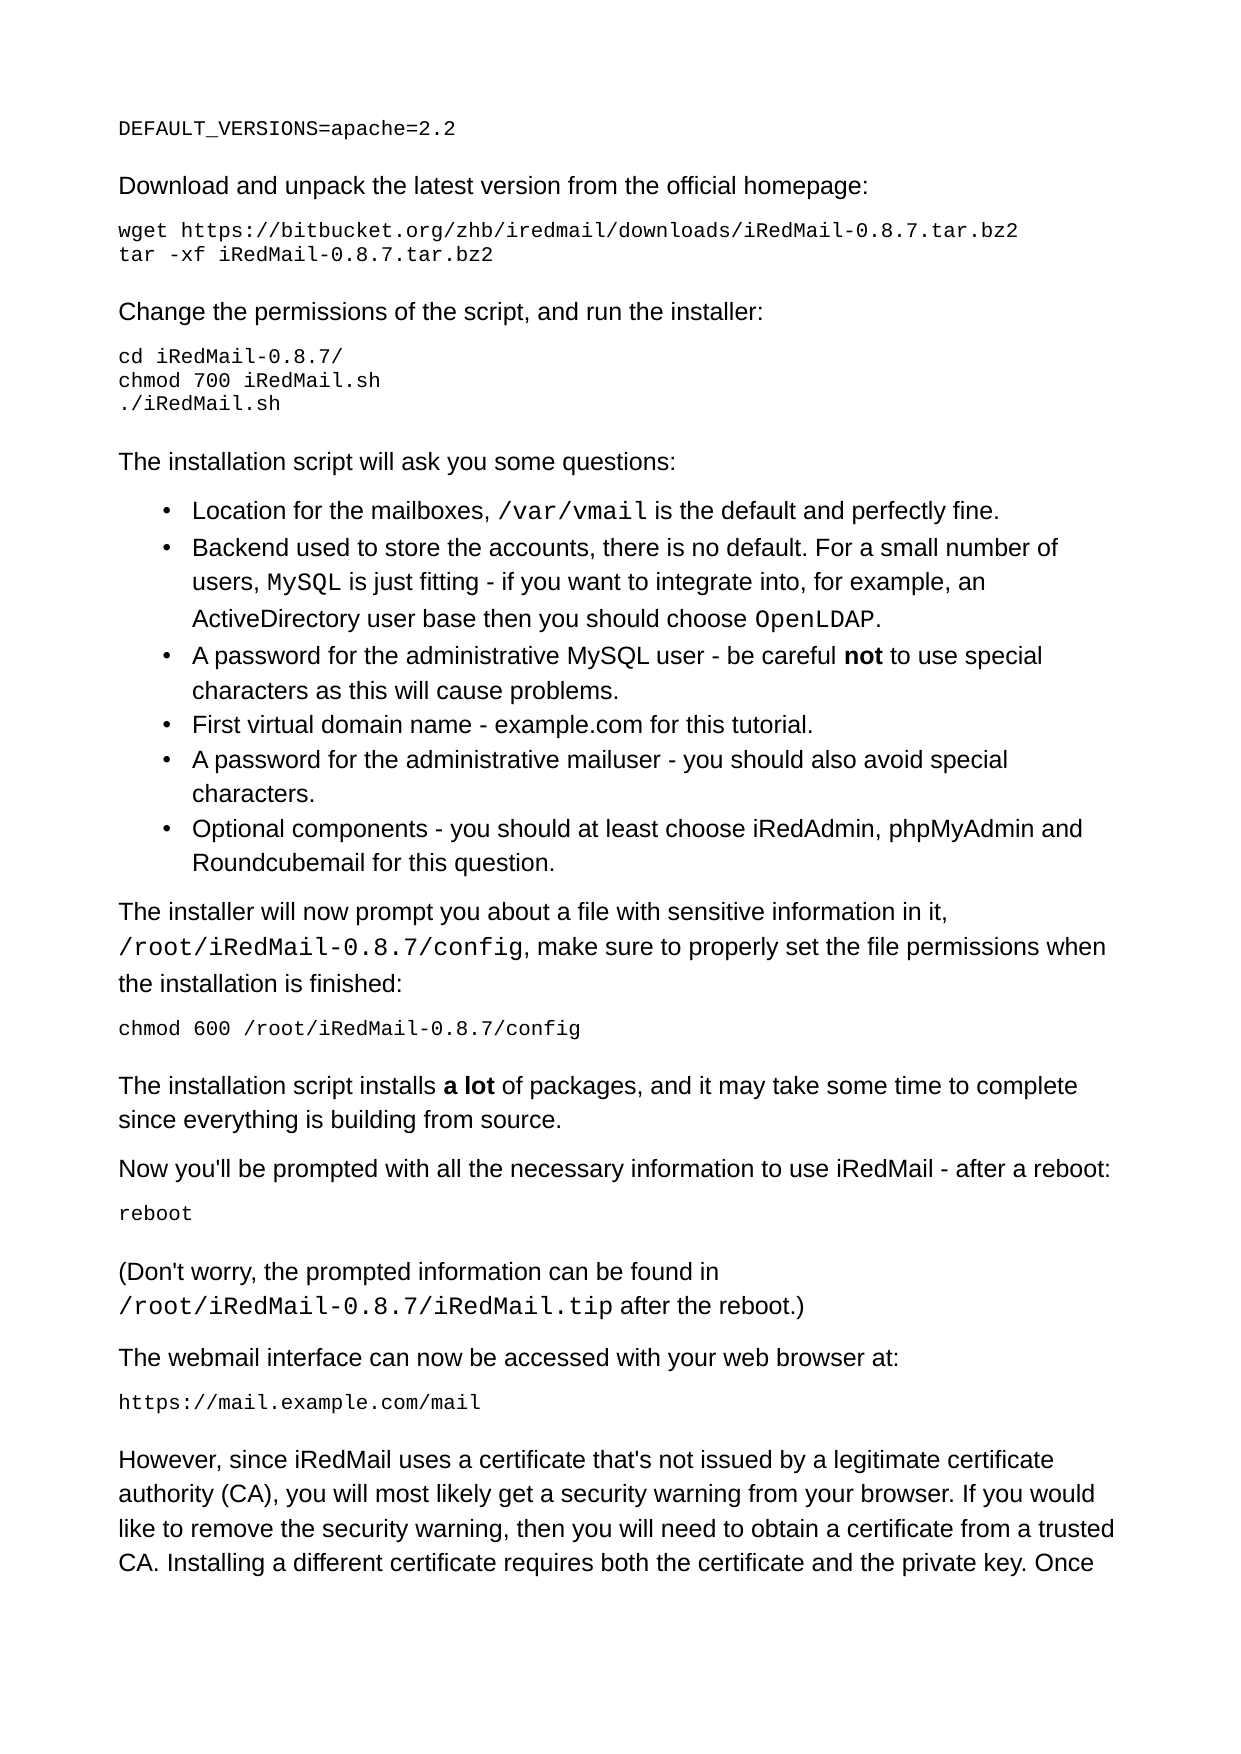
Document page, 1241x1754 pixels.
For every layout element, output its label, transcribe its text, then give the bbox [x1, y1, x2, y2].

text chmod 600 /root/iRedMail-0.8.7/config [118, 1018, 1122, 1041]
text The installation script installs a lot of packages, and it may take some time to complete since everything is building from source. [118, 1071, 1122, 1134]
text tar -xf iRedMail-0.8.7.tar.bz2 [118, 244, 1122, 268]
text wget https://bitbucket.org/zhb/iredmail/downloads/iRedMail-0.8.7.tar.bz2 [118, 220, 1122, 244]
text The installer will now prompt you about a file with sensitive information in it, /root/iRedMail-0.8.7/config, make sure to properly set the file permissions when the installation is finished: [118, 897, 1122, 997]
text (Don't worry, the prompted information can be found in /root/iRedMail-0.8.7/iRedMail.tip after the reboot.) [118, 1256, 1122, 1322]
text DEFAULT_VERSIONS=apache=2.2 [118, 118, 1122, 142]
text reboot [118, 1203, 1122, 1227]
text chmod 700 iRedMail.sh [118, 370, 1122, 393]
list Location for the mailboxes, /var/vmail is the default and perfectly fine. [162, 496, 1122, 527]
text However, since iRedMail uses a certificate that's not issued by a legitimate certificate authority (CA), you will most likely get a security warning from your browser. If you would like to remove the security warning, then you will need to obtain a certificate from a trusted CA. Installing a different certificate requires both the certificate and the private key. Once [118, 1445, 1122, 1577]
text The installation script will ask you some questions: [118, 447, 1122, 475]
list A password for the administrative MySQL user - be careful not to use special characters as this will cause problems. [162, 641, 1122, 704]
text Download and unpack the latest version from the official homepage: [118, 171, 1122, 200]
text Change the permissions of the script, and run the installer: [118, 297, 1122, 326]
list Optional components - you should at least choose iRedAdmin, phpMyAdmin and Roundcubemail for this question. [162, 814, 1122, 877]
text cd iRedMail-0.8.7/ [118, 346, 1122, 370]
text Now you'll be prompted with all the necessary information to use iRedMail - after a reboot: [118, 1154, 1122, 1183]
text The webmail interface can now be accessed with your web browser at: [118, 1343, 1122, 1371]
list Backend used to store the accounts, there is no default. For a small number of users, MySQL is just fitting - if you want to integrate into, for example, an ActiveDirectory user base then you should choose OpenLDAP. [162, 533, 1122, 635]
text https://mail.example.com/mail [118, 1392, 1122, 1415]
list A password for the administrative mailuser - you should also avoid special characters. [162, 745, 1122, 808]
list First virtual domain name - example.com for this tutorial. [162, 710, 1122, 739]
text ./iRedMail.sh [118, 393, 1122, 417]
